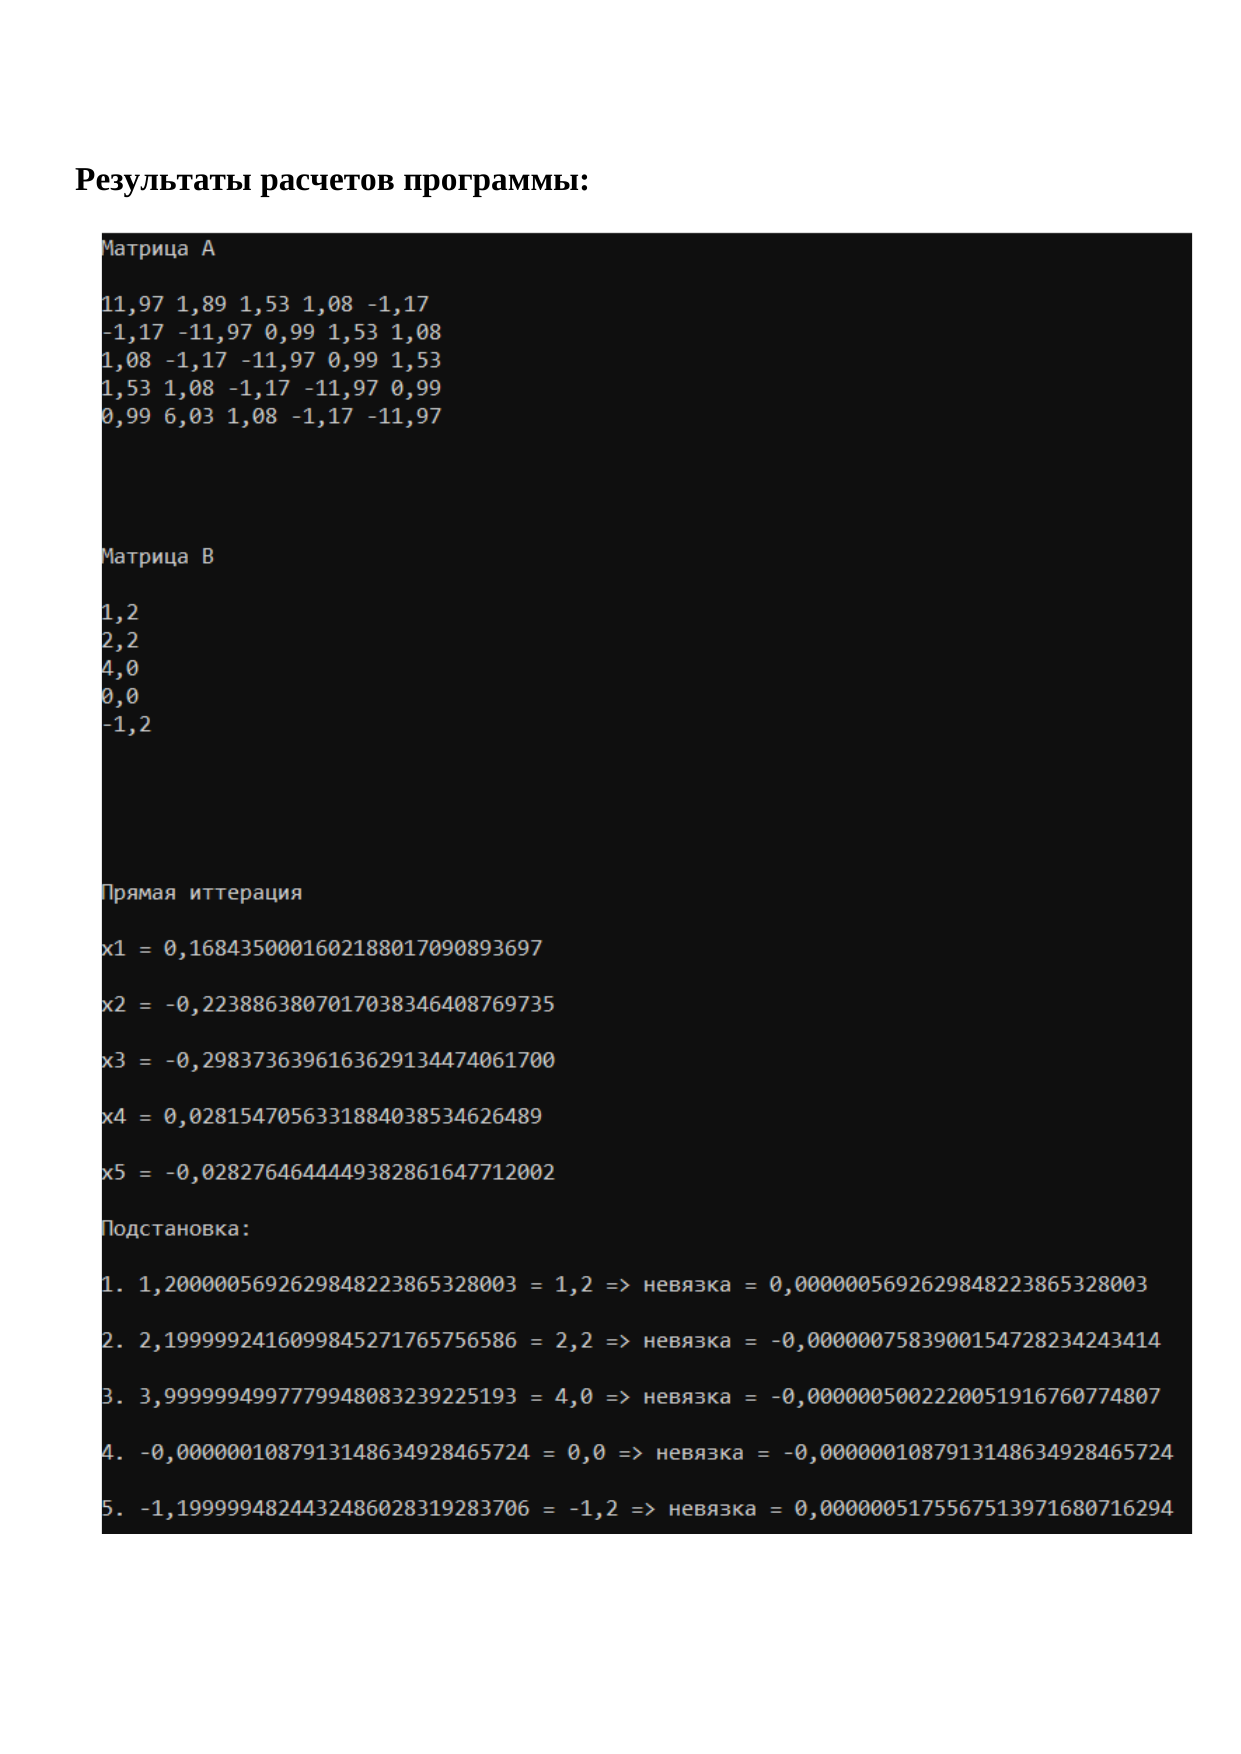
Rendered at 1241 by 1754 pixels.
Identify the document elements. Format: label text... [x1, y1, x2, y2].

picture [101, 229, 1193, 1534]
text Результаты расчетов программы: [75, 159, 1165, 197]
